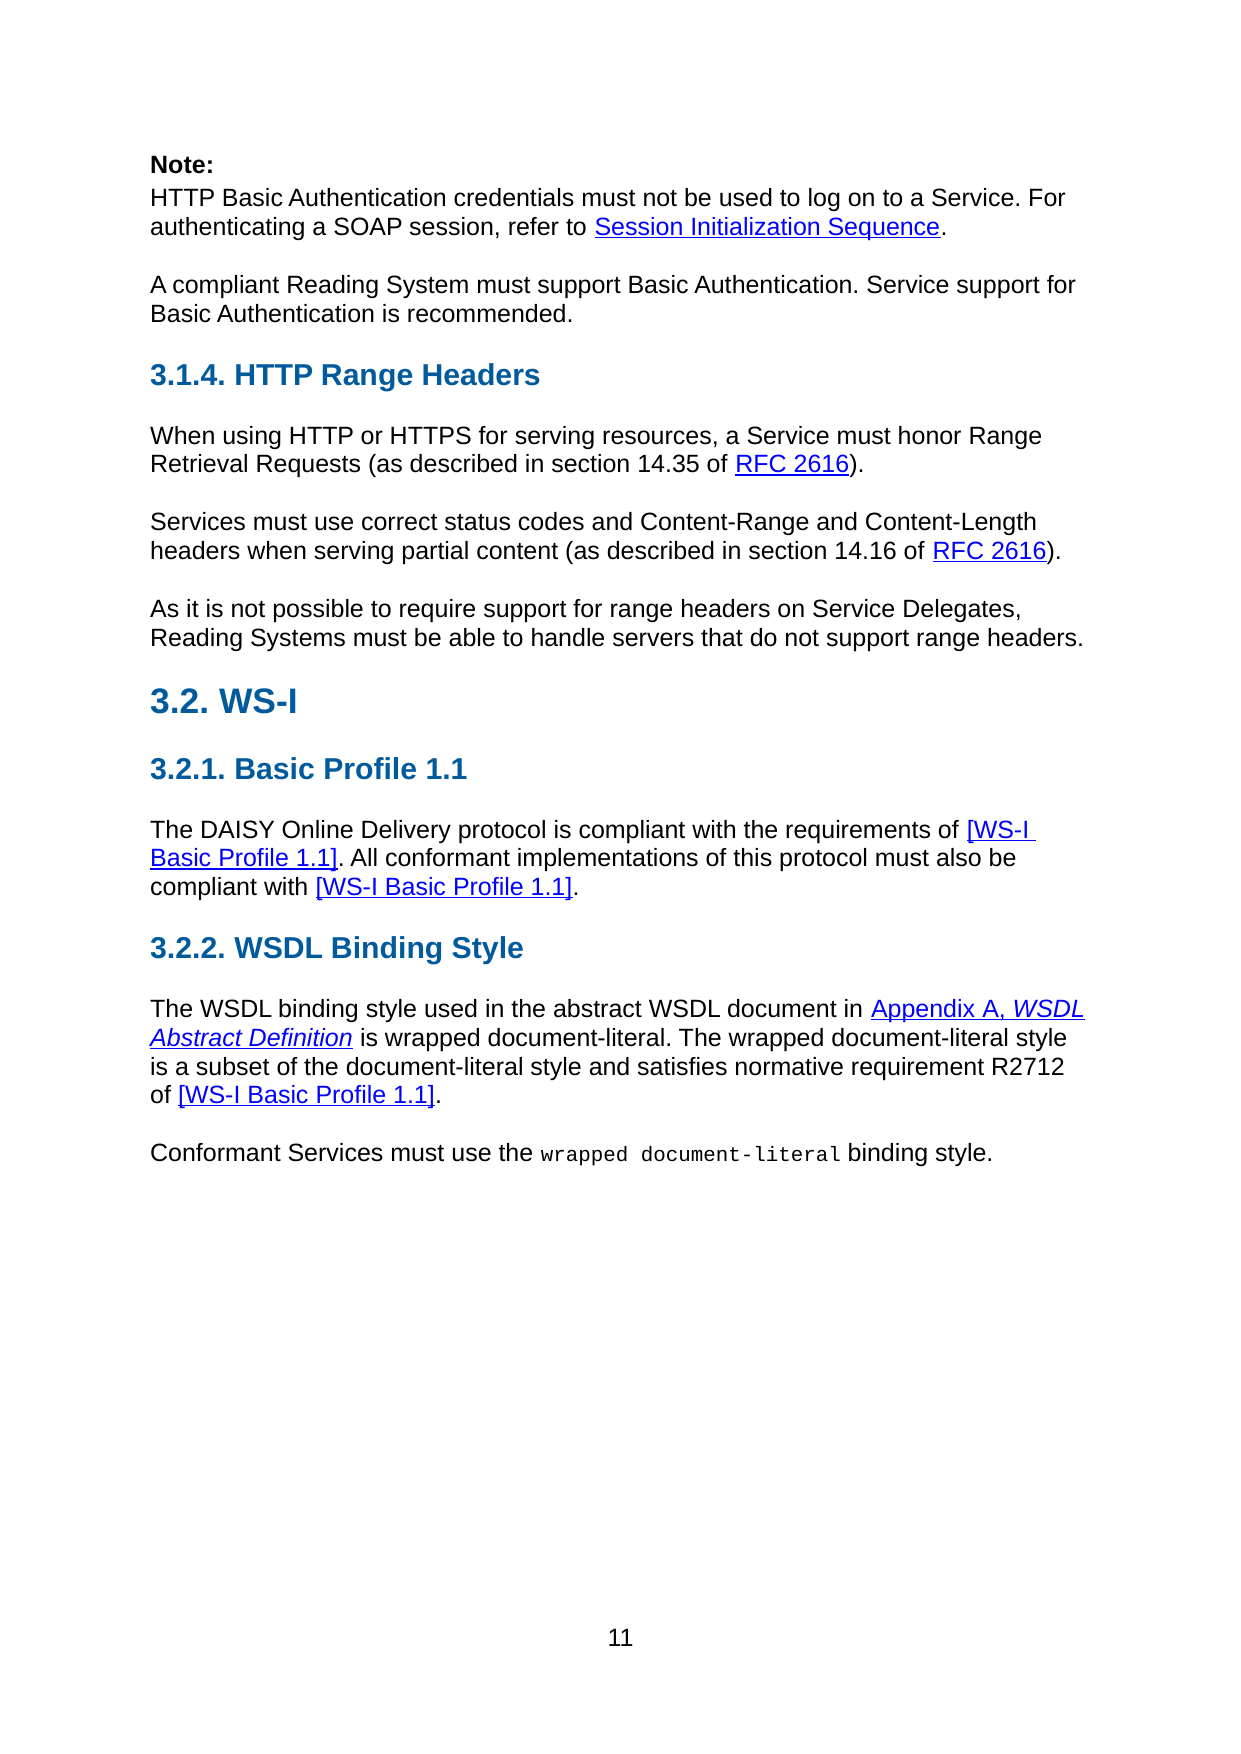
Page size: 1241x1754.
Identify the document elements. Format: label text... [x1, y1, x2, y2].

subtitle 3.2. WS-I [150, 681, 1090, 721]
text The DAISY Online Delivery protocol is compliant with the requirements of [WS-I Basic Profile 1.1]. All conformant implementations of this protocol must also be compliant with [WS-I Basic Profile 1.1]. [150, 814, 1090, 901]
subtitle 3.1.4. HTTP Range Headers [150, 357, 1090, 392]
text The WSDL binding style used in the abstract WSDL document in Appendix A, WSDL Abstract Definition is wrapped document-literal. The wrapped document-literal style is a subset of the document-literal style and satisfies normative requirement R2712 of [WS-I Basic Profile 1.1]. [150, 994, 1090, 1109]
text Services must use correct status codes and Content-Range and Content-Length headers when serving partial content (as described in section 14.16 of RFC 2616). [150, 507, 1090, 565]
text When using HTTP or HTTPS for serving resources, a Service must honor Range Retrieval Requests (as described in section 14.35 of RFC 2616). [150, 421, 1090, 478]
text A compliant Reading System must support Basic Authentication. Service support for Basic Authentication is recommended. [150, 270, 1090, 328]
text As it is not possible to require support for range headers on Service Delegates, Reading Systems must be able to handle servers that do not support range headers. [150, 594, 1090, 652]
subtitle 3.2.1. Basic Profile 1.1 [150, 751, 1090, 785]
text Conformant Services must use the wrapped document-literal binding style. [150, 1138, 1090, 1168]
subtitle Note: [150, 150, 1090, 179]
subtitle 3.2.2. WSDL Binding Style [150, 930, 1090, 965]
text HTTP Basic Authentication credentials must not be used to log on to a Service. For authenticating a SOAP session, refer to Session Initialization Sequence. [150, 183, 1090, 241]
